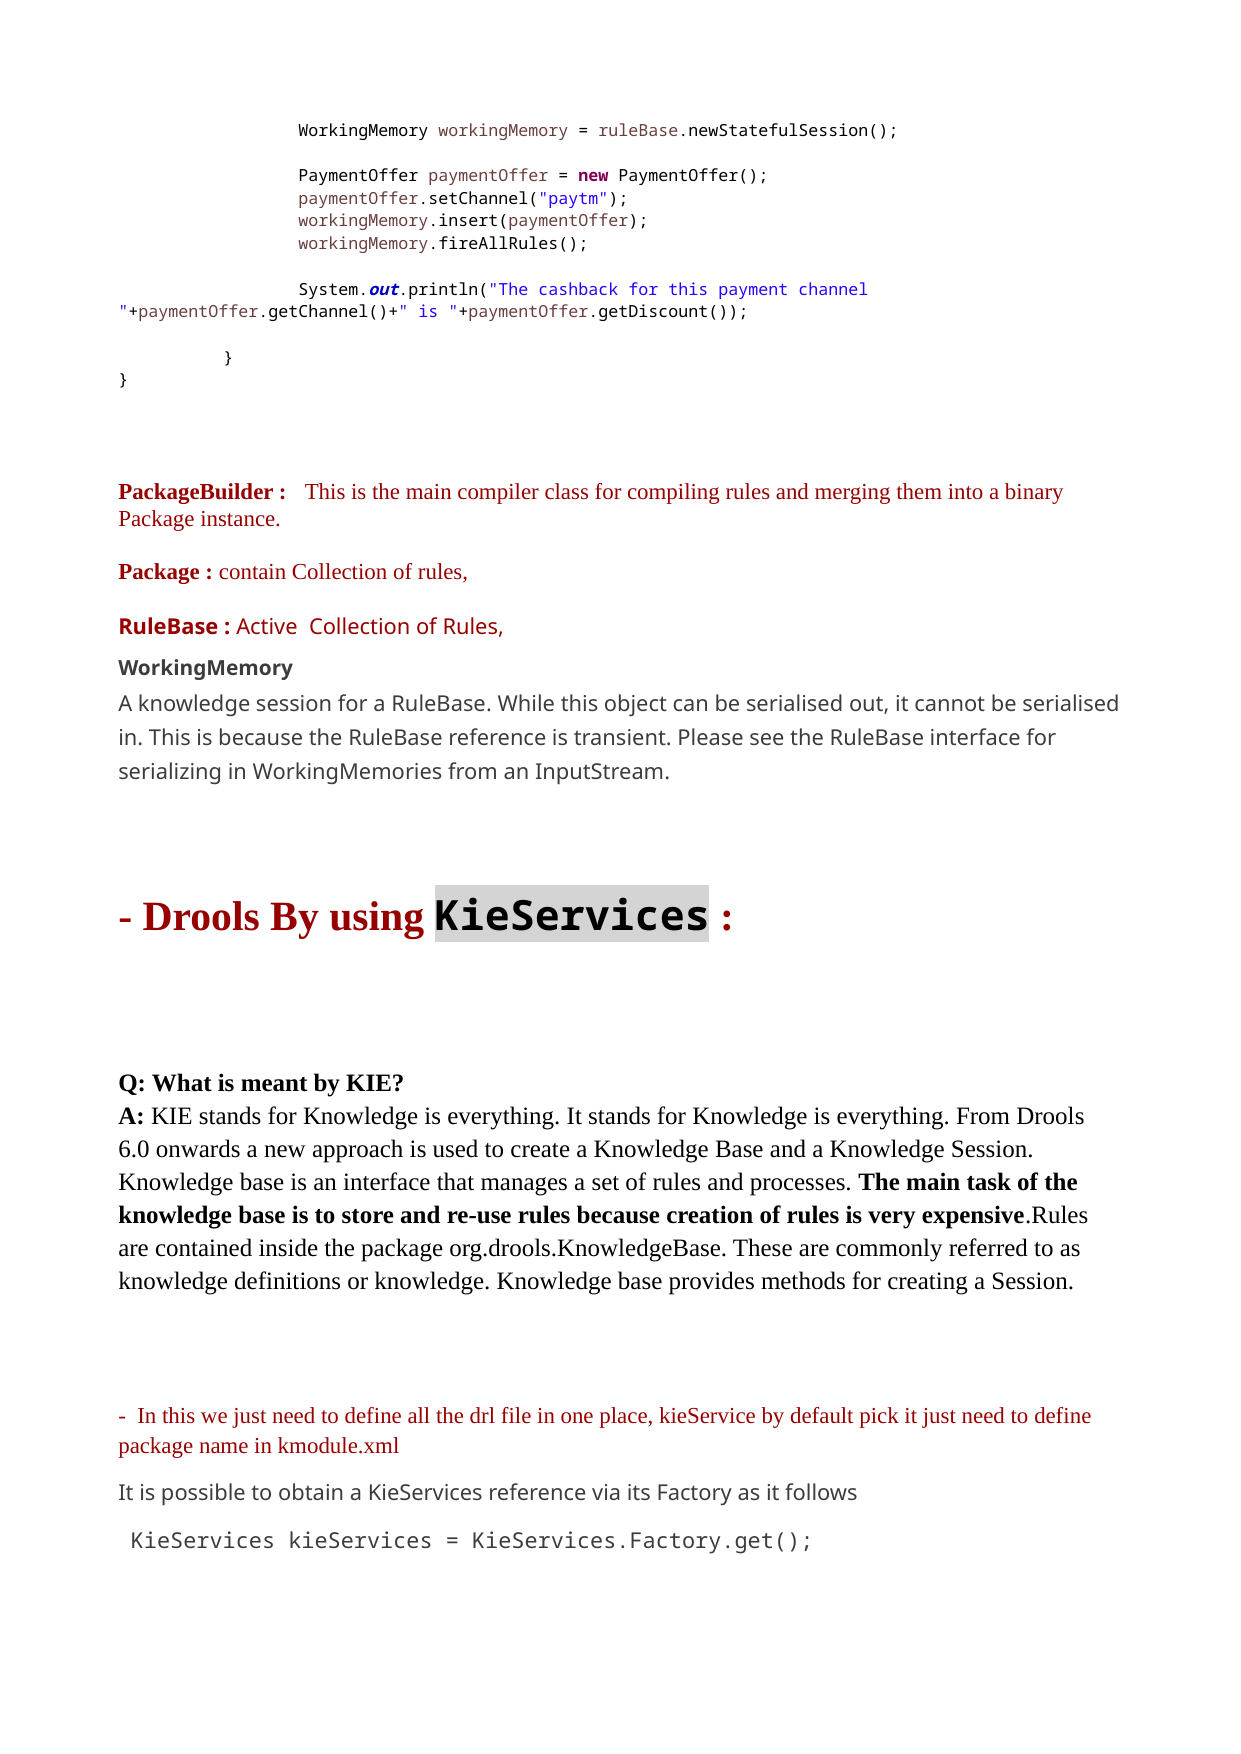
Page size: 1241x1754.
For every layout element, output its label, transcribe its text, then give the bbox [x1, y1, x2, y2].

subtitle WorkingMemory [118, 653, 1122, 681]
text workingMemory.fireAllRules(); [118, 232, 1122, 254]
text PaymentOffer paymentOffer = new PaymentOffer(); [118, 163, 1122, 186]
text RuleBase : Active Collection of Rules, [118, 611, 1122, 641]
text System.out.println("The cashback for this payment channel "+paymentOffer.getChannel()+" is "+paymentOffer.getDiscount()); [118, 277, 1122, 322]
text workingMemory.insert(paymentOffer); [118, 209, 1122, 232]
text PackageBuilder : This is the main compiler class for compiling rules and merging them into a binary Package instance. [118, 477, 1122, 532]
text - Drools By using KieServices : [118, 885, 1122, 942]
text } [118, 368, 1122, 391]
text A knowledge session for a RuleBase. While this object can be serialised out, it cannot be serialised in. This is because the RuleBase reference is transient. Please see the RuleBase interface for serializing in WorkingMemories from an InputStream. [118, 688, 1122, 786]
text Q: What is meant by KIE? A: KIE stands for Knowledge is everything. It stands for Knowledge is everything. From Drools 6.0 onwards a new approach is used to create a Knowledge Base and a Knowledge Session. Knowledge base is an interface that manages a set of rules and processes. The main task of the knowledge base is to store and re-use rules because creation of rules is very expensive.Rules are contained inside the package org.drools.KnowledgeBase. These are commonly referred to as knowledge definitions or knowledge. Knowledge base provides methods for creating a Session. [118, 1035, 1122, 1328]
text - In this we just need to define all the drl file in one place, kieService by default pick it just need to define package name in kmodule.xml [118, 1402, 1122, 1458]
text KieServices kieServices = KieServices.Factory.get(); [118, 1526, 1122, 1555]
text Package : contain Collection of rules, [118, 558, 1122, 584]
text WorkingMemory workingMemory = ruleBase.newStatefulSession(); [118, 118, 1122, 141]
text paymentOffer.setChannel("paytm"); [118, 186, 1122, 209]
text } [118, 345, 1122, 368]
text It is possible to obtain a KieServices reference via its Factory as it follows [118, 1477, 1122, 1507]
